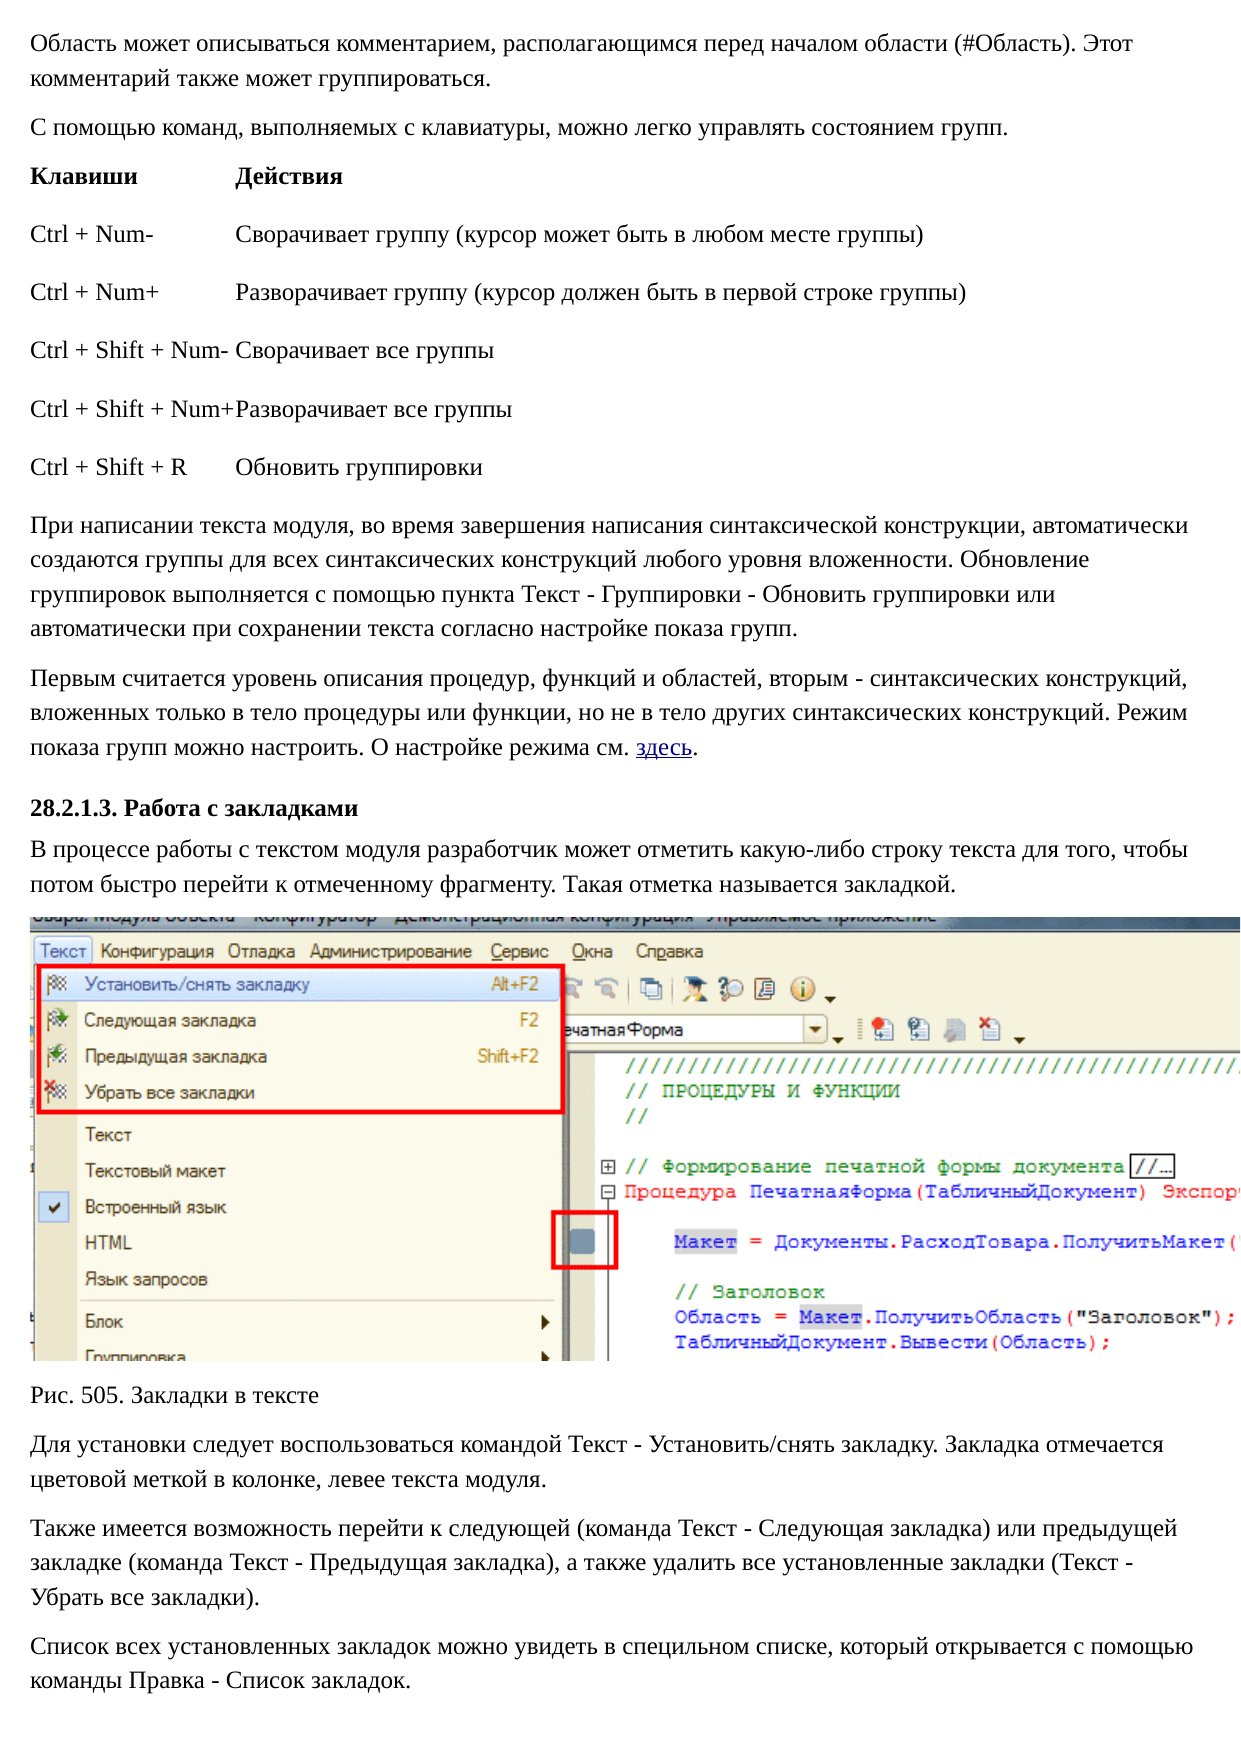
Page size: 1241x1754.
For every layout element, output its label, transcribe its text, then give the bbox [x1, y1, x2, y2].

text При написании текста модуля, во время завершения написания синтаксической конструкции, автоматически создаются группы для всех синтаксических конструкций любого уровня вложенности. Обновление группировок выполняется с помощью пункта Текст ‑ Группировки ‑ Обновить группировки или автоматически при сохранении текста согласно настройке показа групп. [30, 510, 1211, 642]
table_header Действия [235, 161, 969, 219]
table_cell Обновить группировки [235, 452, 969, 510]
text Первым считается уровень описания процедур, функций и областей, вторым ‑ синтаксических конструкций, вложенных только в тело процедуры или функции, но не в тело других синтаксических конструкций. Режим показа групп можно настроить. О настройке режима см. здесь. [30, 663, 1211, 760]
table_header Клавиши [30, 161, 235, 219]
text Рис. 505. Закладки в тексте [30, 1380, 1211, 1409]
text С помощью команд, выполняемых с клавиатуры, можно легко управлять состоянием групп. [30, 112, 1211, 140]
text Также имеется возможность перейти к следующей (команда Текст ‑ Следующая закладка) или предыдущей закладке (команда Текст ‑ Предыдущая закладка), а также удалить все установленные закладки (Текст ‑ Убрать все закладки). [30, 1513, 1211, 1611]
picture [29, 917, 1241, 1361]
table_cell Разворачивает все группы [235, 394, 969, 452]
table_cell Разворачивает группу (курсор должен быть в первой строке группы) [235, 277, 969, 335]
text Для установки следует воспользоваться командой Текст ‑ Установить/снять закладку. Закладка отмечается цветовой меткой в колонке, левее текста модуля. [30, 1429, 1211, 1493]
table_cell Сворачивает группу (курсор может быть в любом месте группы) [235, 219, 969, 277]
text Список всех установленных закладок можно увидеть в специльном списке, который открывается с помощью команды Правка ‑ Список закладок. [30, 1631, 1211, 1694]
table_cell Ctrl + Shift + Num+ [30, 394, 235, 452]
text Область может описываться комментарием, располагающимся перед началом области (#Область). Этот комментарий также может группироваться. [30, 28, 1211, 91]
table_cell Ctrl + Num+ [30, 277, 235, 335]
table_cell Ctrl + Num- [30, 219, 235, 277]
subtitle 28.2.1.3. Работа с закладками [30, 793, 1211, 822]
text В процессе работы с текстом модуля разработчик может отметить какую-либо строку текста для того, чтобы потом быстро перейти к отмеченному фрагменту. Такая отметка называется закладкой. [30, 834, 1211, 898]
table_cell Сворачивает все группы [235, 335, 969, 394]
table_cell Ctrl + Shift + R [30, 452, 235, 510]
table_cell Ctrl + Shift + Num- [30, 335, 235, 394]
